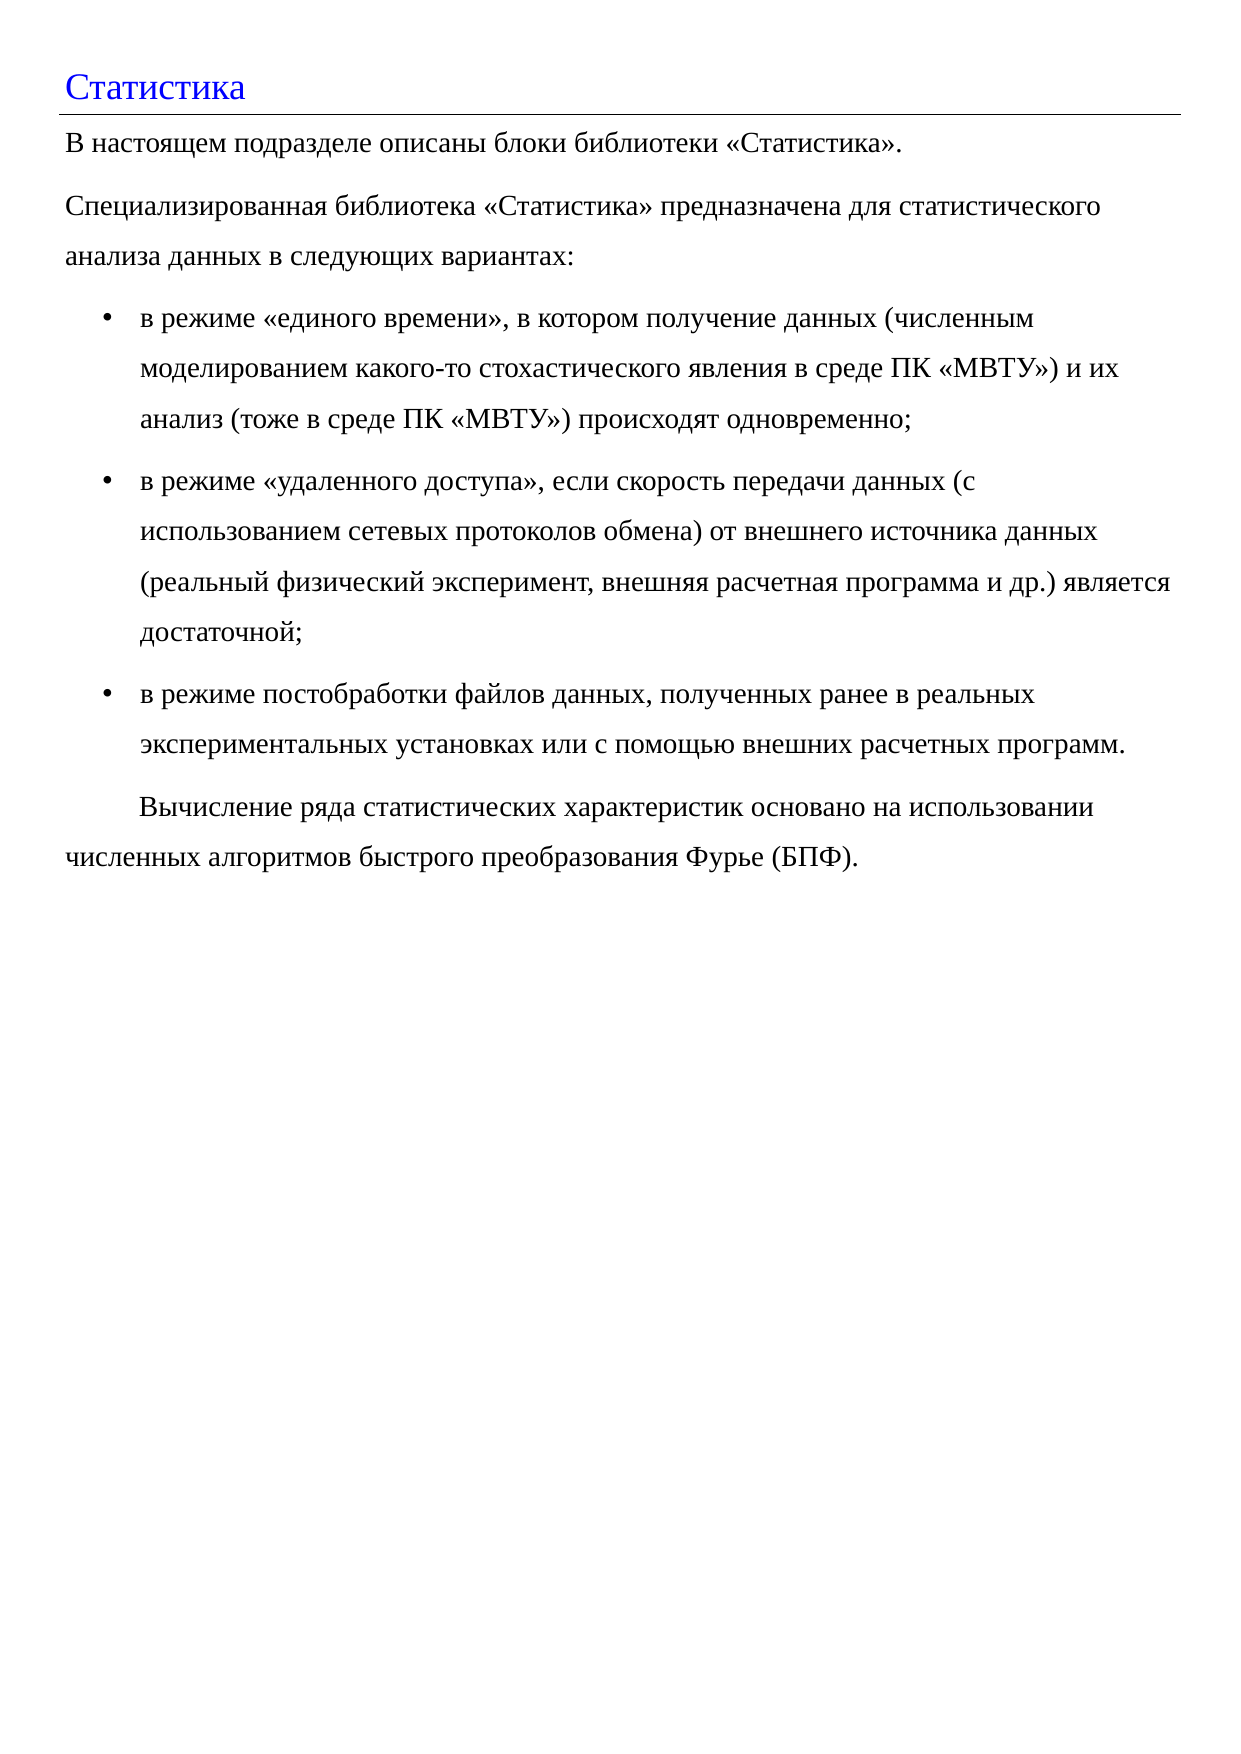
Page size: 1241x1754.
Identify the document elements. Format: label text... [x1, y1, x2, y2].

table_header Статистика [59, 59, 1181, 114]
table_cell В настоящем подразделе описаны блоки библиотеки «Статистика». Специализированная библиотека «Статистика» предназначена для статистического анализа данных в следующих вариантах: в режиме «единого времени», в котором получение данных (численным моделированием какого-то стохастического явления в среде ПК «МВТУ») и их анализ (тоже в среде ПК «МВТУ») происходят одновременно; в режиме «удаленного доступа», если скорость передачи данных (с использованием сетевых протоколов обмена) от внешнего источника данных (реальный физический эксперимент, внешняя расчетная программа и др.) является достаточной; в режиме постобработки файлов данных, полученных ранее в реальных экспериментальных установках или с помощью внешних расчетных программ. Вычисление ряда статистических характеристик основано на использовании численных алгоритмов быстрого преобразования Фурье (БПФ). [59, 115, 1181, 884]
